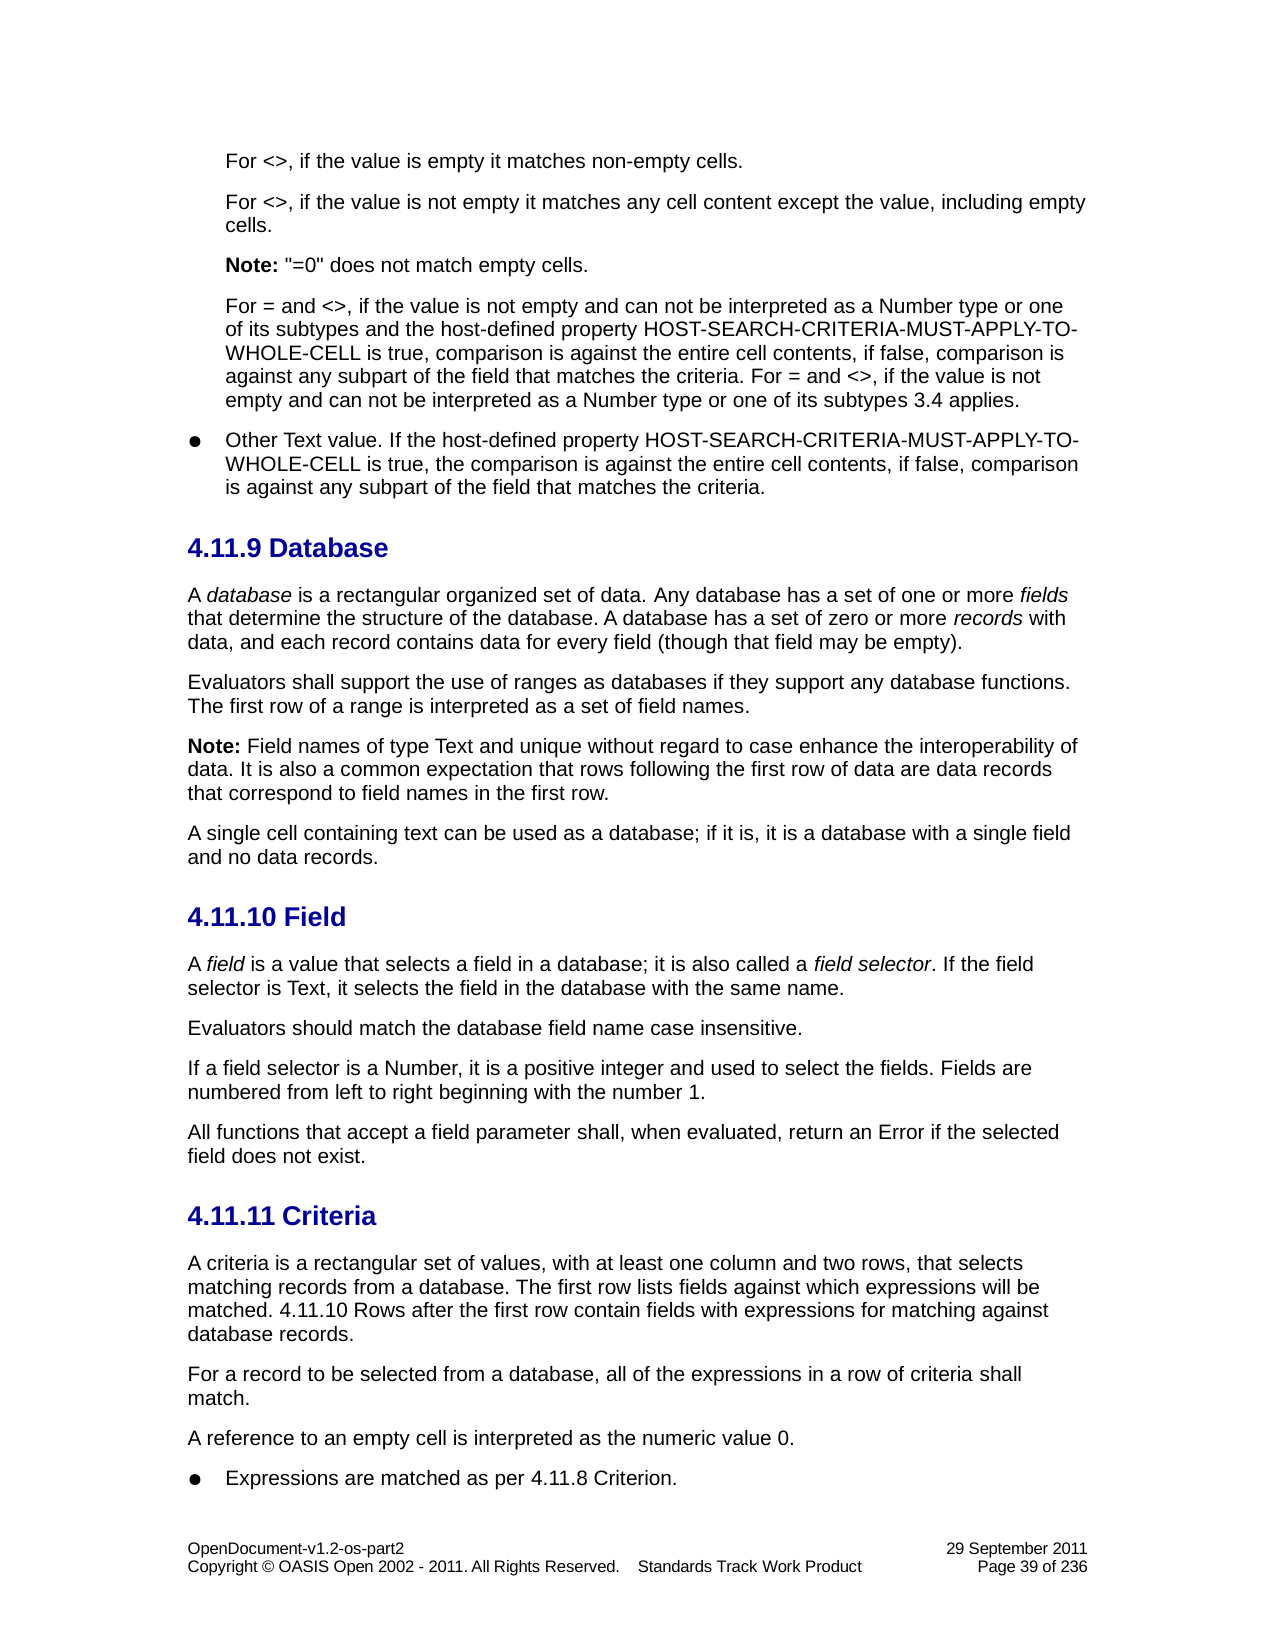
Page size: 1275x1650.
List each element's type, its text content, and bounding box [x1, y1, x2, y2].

text If a field selector is a Number, it is a positive integer and used to select the fields. Fields are numbered from left to right beginning with the number 1. [187, 1057, 1088, 1104]
subtitle Criteria [187, 1201, 1088, 1231]
list For = and <>, if the value is not empty and can not be interpreted as a Number type or one of its subtypes and the host-defined property HOST-SEARCH-CRITERIA-MUST-APPLY-TO-WHOLE-CELL is true, comparison is against the entire cell contents, if false, comparison is against any subpart of the field that matches the criteria. For = and <>, if the value is not empty and can not be interpreted as a Number type or one of its subtypes 3.4 applies. [187, 294, 1088, 412]
text Note: Field names of type Text and unique without regard to case enhance the interoperability of data. It is also a common expectation that rows following the first row of data are data records that correspond to field names in the first row. [187, 734, 1088, 805]
text For a record to be selected from a database, all of the expressions in a row of criteria shall match. [187, 1363, 1088, 1410]
list Other Text value. If the host-defined property HOST-SEARCH-CRITERIA-MUST-APPLY-TO-WHOLE-CELL is true, the comparison is against the entire cell contents, if false, comparison is against any subpart of the field that matches the criteria. [187, 428, 1088, 499]
text A field is a value that selects a field in a database; it is also called a field selector. If the field selector is Text, it selects the field in the database with the same name. [187, 953, 1088, 1000]
subtitle Database [187, 532, 1088, 562]
text All functions that accept a field parameter shall, when evaluated, return an Error if the selected field does not exist. [187, 1121, 1088, 1168]
text A database is a rectangular organized set of data. Any database has a set of one or more fields that determine the structure of the database. A database has a set of zero or more records with data, and each record contains data for every field (though that field may be empty). [187, 583, 1088, 654]
text A reference to an empty cell is interpreted as the numeric value 0. [187, 1426, 1088, 1450]
list For <>, if the value is empty it matches non-empty cells. [187, 150, 1088, 173]
text A criteria is a rectangular set of values, with at least one column and two rows, that selects matching records from a database. The first row lists fields against which expressions will be matched. 4.11.10 Rows after the first row contain fields with expressions for matching against database records. [187, 1252, 1088, 1346]
subtitle Field [187, 902, 1088, 932]
list For <>, if the value is not empty it matches any cell content except the value, including empty cells. [187, 190, 1088, 237]
text A single cell containing text can be used as a database; if it is, it is a database with a single field and no data records. [187, 822, 1088, 869]
list Note: "=0" does not match empty cells. [187, 254, 1088, 277]
list Expressions are matched as per 4.11.8 Criterion. [187, 1467, 1088, 1490]
text Evaluators should match the database field name case insensitive. [187, 1017, 1088, 1040]
text Evaluators shall support the use of ranges as databases if they support any database functions. The first row of a range is interpreted as a set of field names. [187, 671, 1088, 718]
